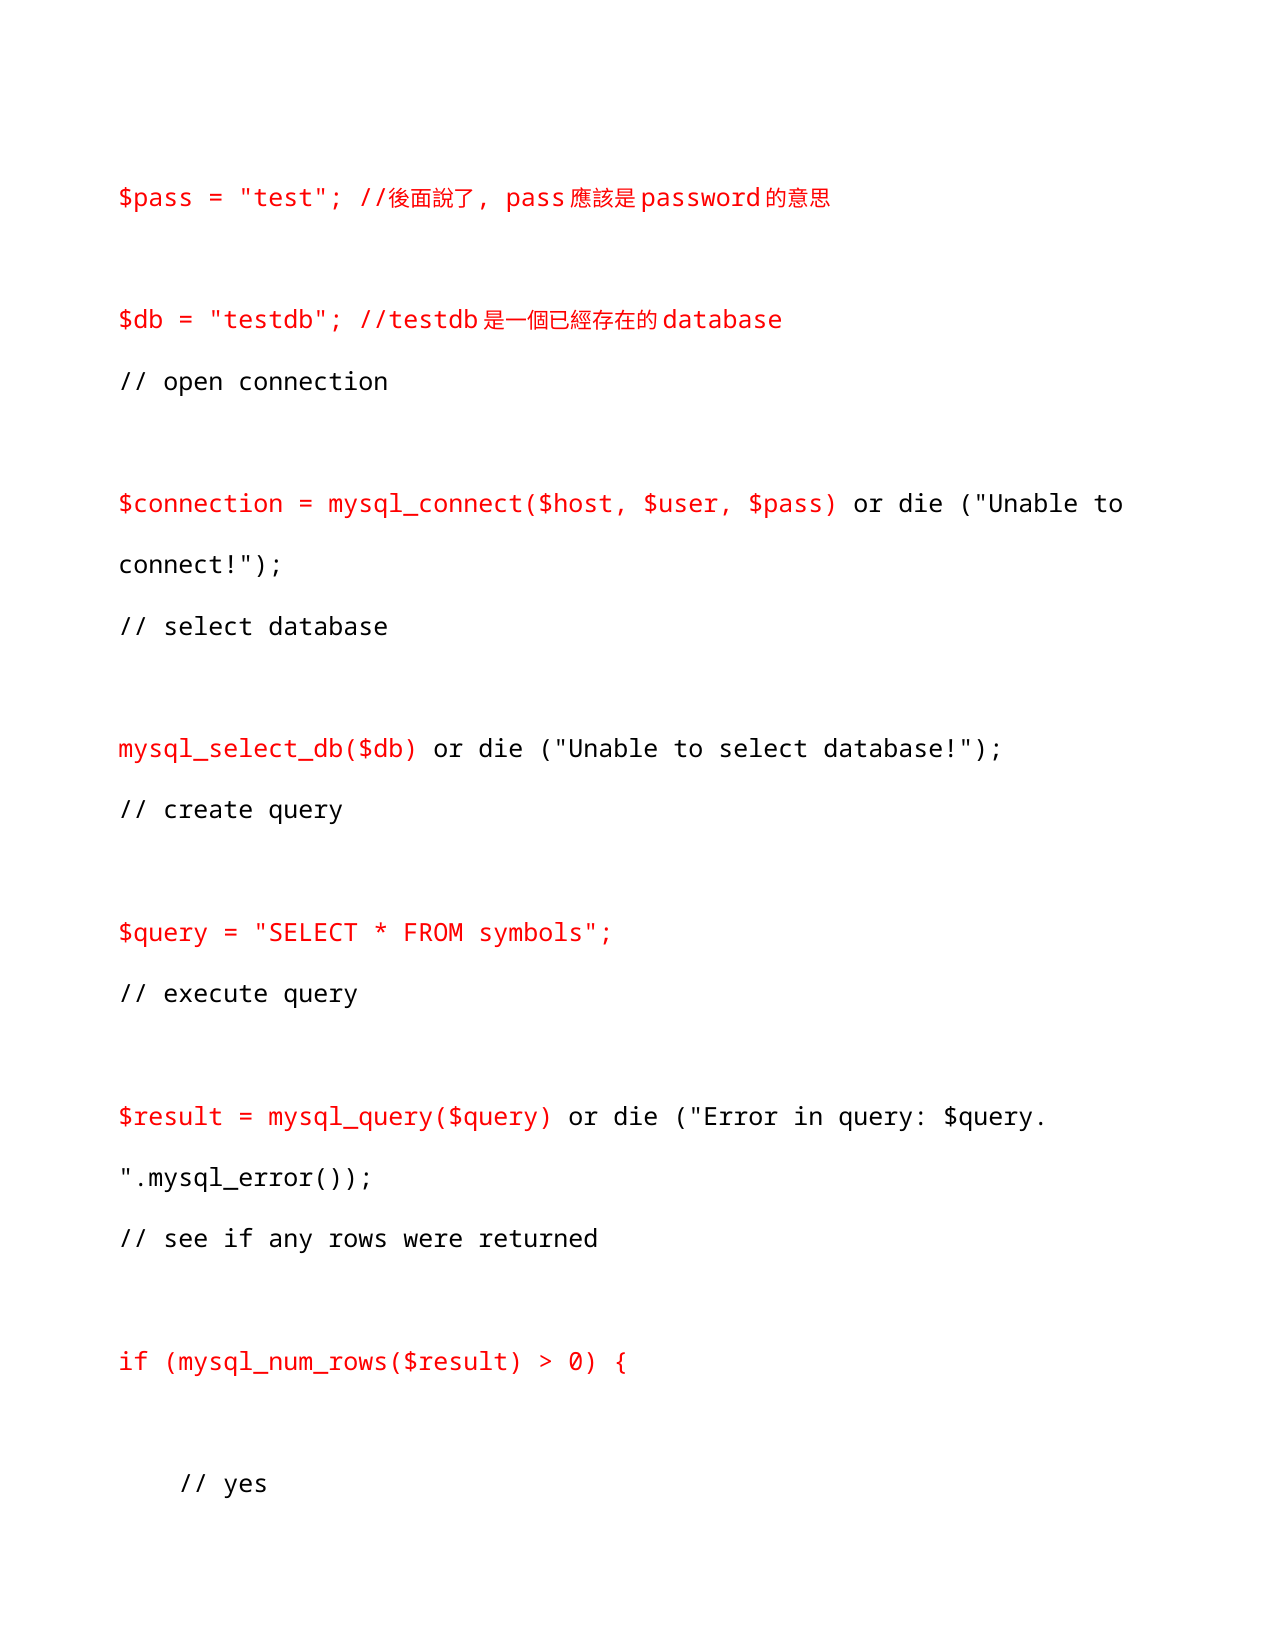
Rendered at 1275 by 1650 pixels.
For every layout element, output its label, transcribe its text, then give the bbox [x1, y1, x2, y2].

text // open connection $connection = mysql_connect($host, $user, $pass) or die ("Unable to connect!"); [118, 363, 1157, 581]
text // see if any rows were returned if (mysql_num_rows($result) > 0) { // yes [118, 1221, 1157, 1500]
text // create query $query = "SELECT * FROM symbols"; [118, 792, 1157, 948]
text $pass = "test"; //後面說了, pass應該是password的意思 $db = "testdb"; //testdb是一個已經存在的database [118, 118, 1157, 336]
text // execute query $result = mysql_query($query) or die ("Error in query: $query. ".mysql_error()); [118, 976, 1157, 1193]
text // select database mysql_select_db($db) or die ("Unable to select database!"); [118, 608, 1157, 765]
